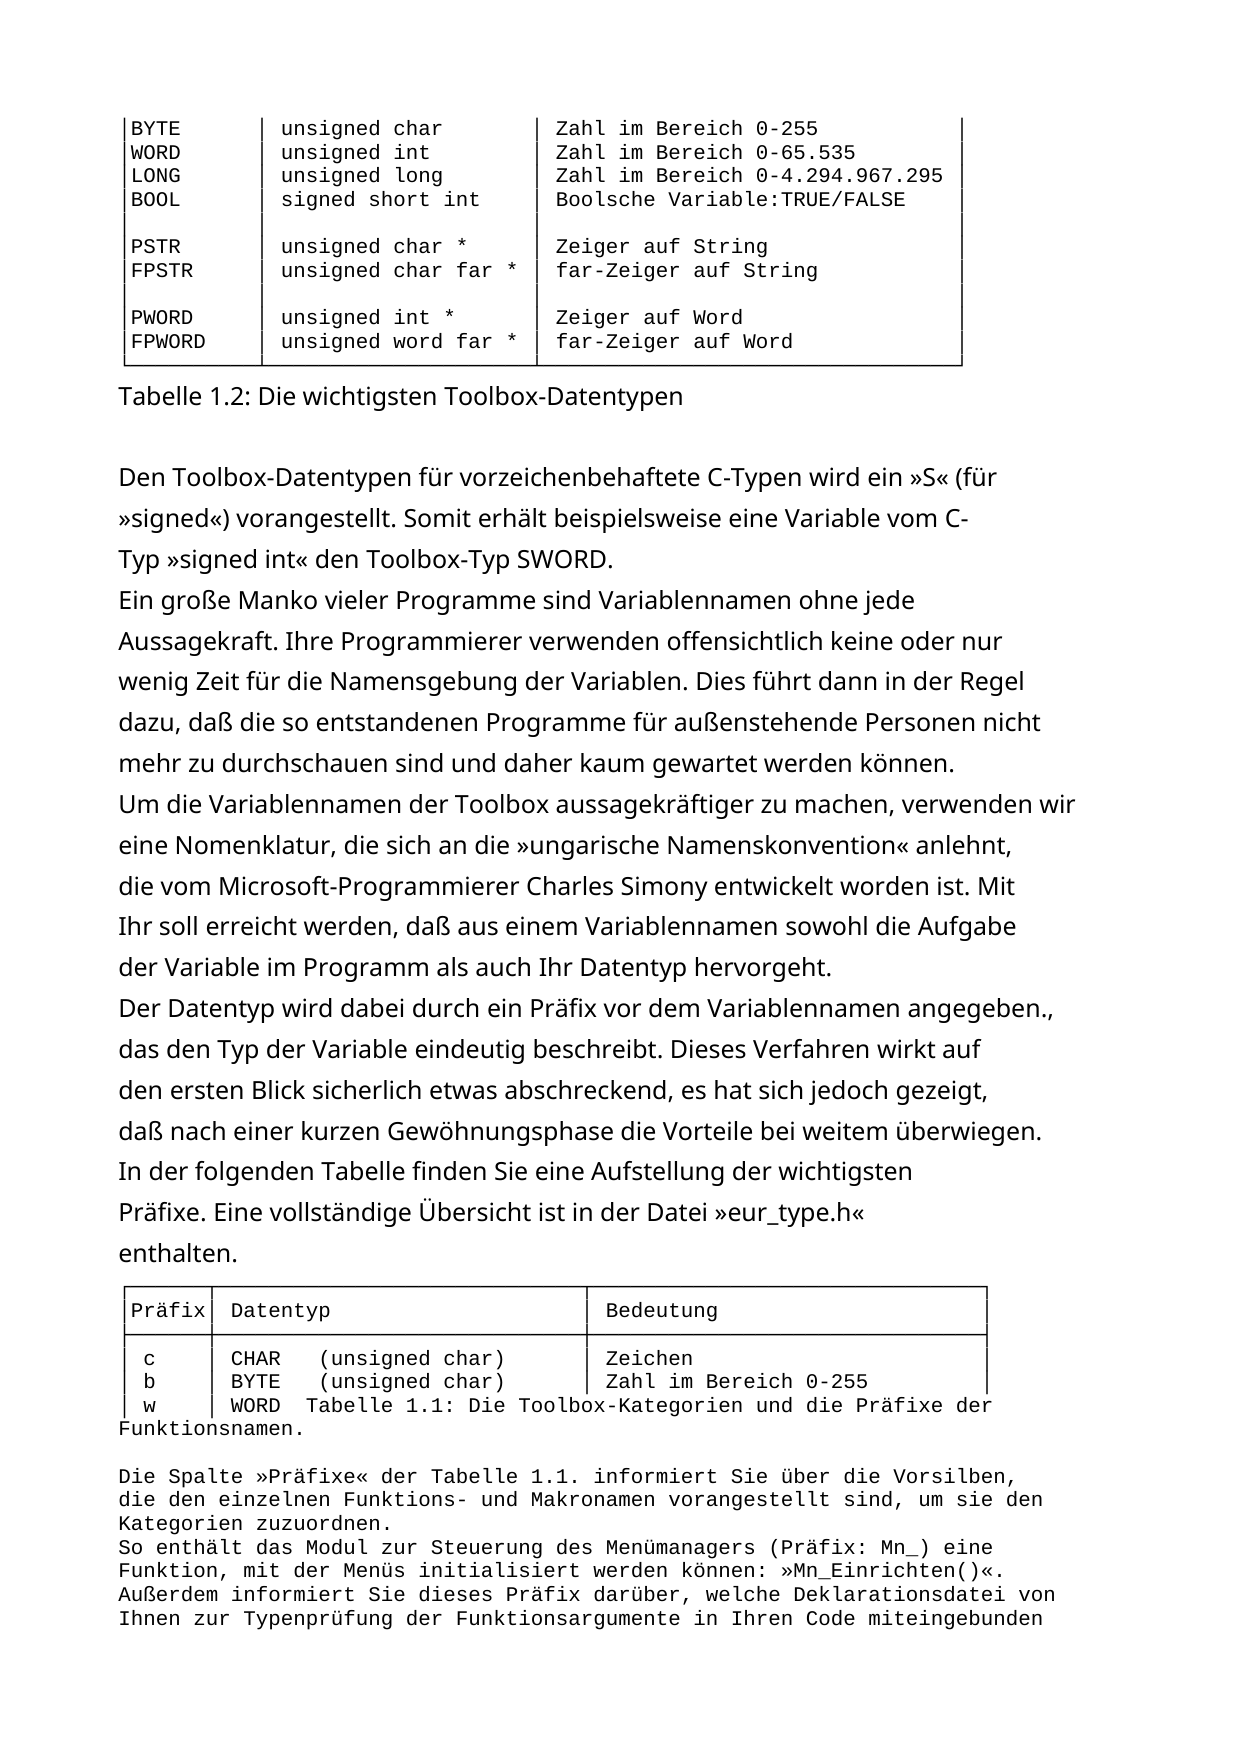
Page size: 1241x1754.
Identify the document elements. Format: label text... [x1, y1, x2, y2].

text │PSTR │ unsigned char * │ Zeiger auf String │ [118, 236, 1122, 260]
text So enthält das Modul zur Steuerung des Menümanagers (Präfix: Mn_) eine [118, 1537, 1122, 1560]
text Der Datentyp wird dabei durch ein Präfix vor dem Variablennamen angegeben., [118, 991, 1122, 1025]
text Präfixe. Eine vollständige Übersicht ist in der Datei »eur_type.h« [118, 1195, 1122, 1229]
text │LONG │ unsigned long │ Zahl im Bereich 0-4.294.967.295 │ [118, 165, 1122, 189]
text eine Nomenklatur, die sich an die »ungarische Namenskonvention« anlehnt, [118, 827, 1122, 861]
text │ │ │ │ [962, 213, 1122, 236]
text In der folgenden Tabelle finden Sie eine Aufstellung der wichtigsten [118, 1154, 1122, 1188]
text │ w │ WORD Tabelle 1.1: Die Toolbox-Kategorien und die Präfixe der Funktionsnamen. [118, 1395, 1122, 1442]
text │ │ │ │ [125, 284, 261, 307]
text die den einzelnen Funktions- und Makronamen vorangestellt sind, um sie den [118, 1489, 1122, 1513]
text dazu, daß die so entstandenen Programme für außenstehende Personen nicht [118, 705, 1122, 739]
text Typ »signed int« den Toolbox-Typ SWORD. [118, 542, 1122, 576]
text Aussagekraft. Ihre Programmierer verwenden offensichtlich keine oder nur [118, 623, 1122, 657]
text │WORD │ unsigned int │ Zahl im Bereich 0-65.535 │ [262, 142, 536, 165]
text │WORD │ unsigned int │ Zahl im Bereich 0-65.535 │ [962, 142, 1122, 165]
text │PWORD │ unsigned int * │ Zeiger auf Word │ [118, 307, 1122, 331]
text │Präfix│ Datentyp │ Bedeutung │ [118, 1300, 1122, 1324]
text │BYTE │ unsigned char │ Zahl im Bereich 0-255 │ [118, 118, 1122, 142]
text ├──────┼─────────────────────────────┼───────────────────────────────┤ [587, 1335, 986, 1347]
text │FPWORD │ unsigned word far * │ far-Zeiger auf Word │ [537, 331, 961, 354]
text │ │ │ │ [537, 213, 961, 236]
text den ersten Blick sicherlich etwas abschreckend, es hat sich jedoch gezeigt, [118, 1072, 1122, 1106]
text │FPWORD │ unsigned word far * │ far-Zeiger auf Word │ [262, 331, 536, 354]
text »signed«) vorangestellt. Somit erhält beispielsweise eine Variable vom C- [118, 501, 1122, 535]
text │WORD │ unsigned int │ Zahl im Bereich 0-65.535 │ [125, 142, 261, 165]
text das den Typ der Variable eindeutig beschreibt. Dieses Verfahren wirkt auf [118, 1032, 1122, 1066]
text Außerdem informiert Sie dieses Präfix darüber, welche Deklarationsdatei von [118, 1584, 1122, 1608]
text die vom Microsoft-Programmierer Charles Simony entwickelt worden ist. Mit [118, 868, 1122, 902]
text │ │ │ │ [537, 284, 961, 307]
text der Variable im Programm als auch Ihr Datentyp hervorgeht. [118, 950, 1122, 984]
text ┌──────┬─────────────────────────────┬───────────────────────────────┐ [118, 1277, 1122, 1300]
text │ │ │ │ [262, 213, 536, 236]
text ├──────┼─────────────────────────────┼───────────────────────────────┤ [587, 1324, 986, 1334]
text enthalten. [118, 1236, 1122, 1270]
text Ihnen zur Typenprüfung der Funktionsargumente in Ihren Code miteingebunden [118, 1608, 1122, 1631]
text Um die Variablennamen der Toolbox aussagekräftiger zu machen, verwenden wir [118, 787, 1122, 821]
text Die Spalte »Präfixe« der Tabelle 1.1. informiert Sie über die Vorsilben, [118, 1466, 1122, 1489]
text │WORD │ unsigned int │ Zahl im Bereich 0-65.535 │ [537, 142, 961, 165]
text │FPWORD │ unsigned word far * │ far-Zeiger auf Word │ [125, 331, 261, 354]
text ├──────┼─────────────────────────────┼───────────────────────────────┤ [987, 1324, 1122, 1347]
text └──────────┴─────────────────────┴─────────────────────────────────┘ [118, 354, 1122, 378]
text wenig Zeit für die Namensgebung der Variablen. Dies führt dann in der Regel [118, 664, 1122, 698]
text │ b │ BYTE (unsigned char) │ Zahl im Bereich 0-255 │ [118, 1371, 1122, 1395]
text │ │ │ │ [962, 284, 1122, 307]
text mehr zu durchschauen sind und daher kaum gewartet werden können. [118, 746, 1122, 780]
text │ │ │ │ [125, 213, 261, 236]
text daß nach einer kurzen Gewöhnungsphase die Vorteile bei weitem überwiegen. [118, 1113, 1122, 1147]
text │ c │ CHAR (unsigned char) │ Zeichen │ [118, 1347, 1122, 1371]
text │FPWORD │ unsigned word far * │ far-Zeiger auf Word │ [962, 331, 1122, 354]
text ├──────┼─────────────────────────────┼───────────────────────────────┤ [212, 1324, 586, 1334]
text Ihr soll erreicht werden, daß aus einem Variablennamen sowohl die Aufgabe [118, 909, 1122, 943]
text Den Toolbox-Datentypen für vorzeichenbehaftete C-Typen wird ein »S« (für [118, 460, 1122, 494]
text │FPSTR │ unsigned char far * │ far-Zeiger auf String │ [118, 260, 1122, 284]
text Funktion, mit der Menüs initialisiert werden können: »Mn_Einrichten()«. [118, 1560, 1122, 1584]
text │ │ │ │ [262, 284, 536, 307]
text ├──────┼─────────────────────────────┼───────────────────────────────┤ [212, 1335, 586, 1347]
text Tabelle 1.2: Die wichtigsten Toolbox-Datentypen [118, 378, 1122, 412]
text Ein große Manko vieler Programme sind Variablennamen ohne jede [118, 582, 1122, 616]
text Kategorien zuzuordnen. [118, 1513, 1122, 1537]
text │BOOL │ signed short int │ Boolsche Variable:TRUE/FALSE │ [118, 189, 1122, 213]
